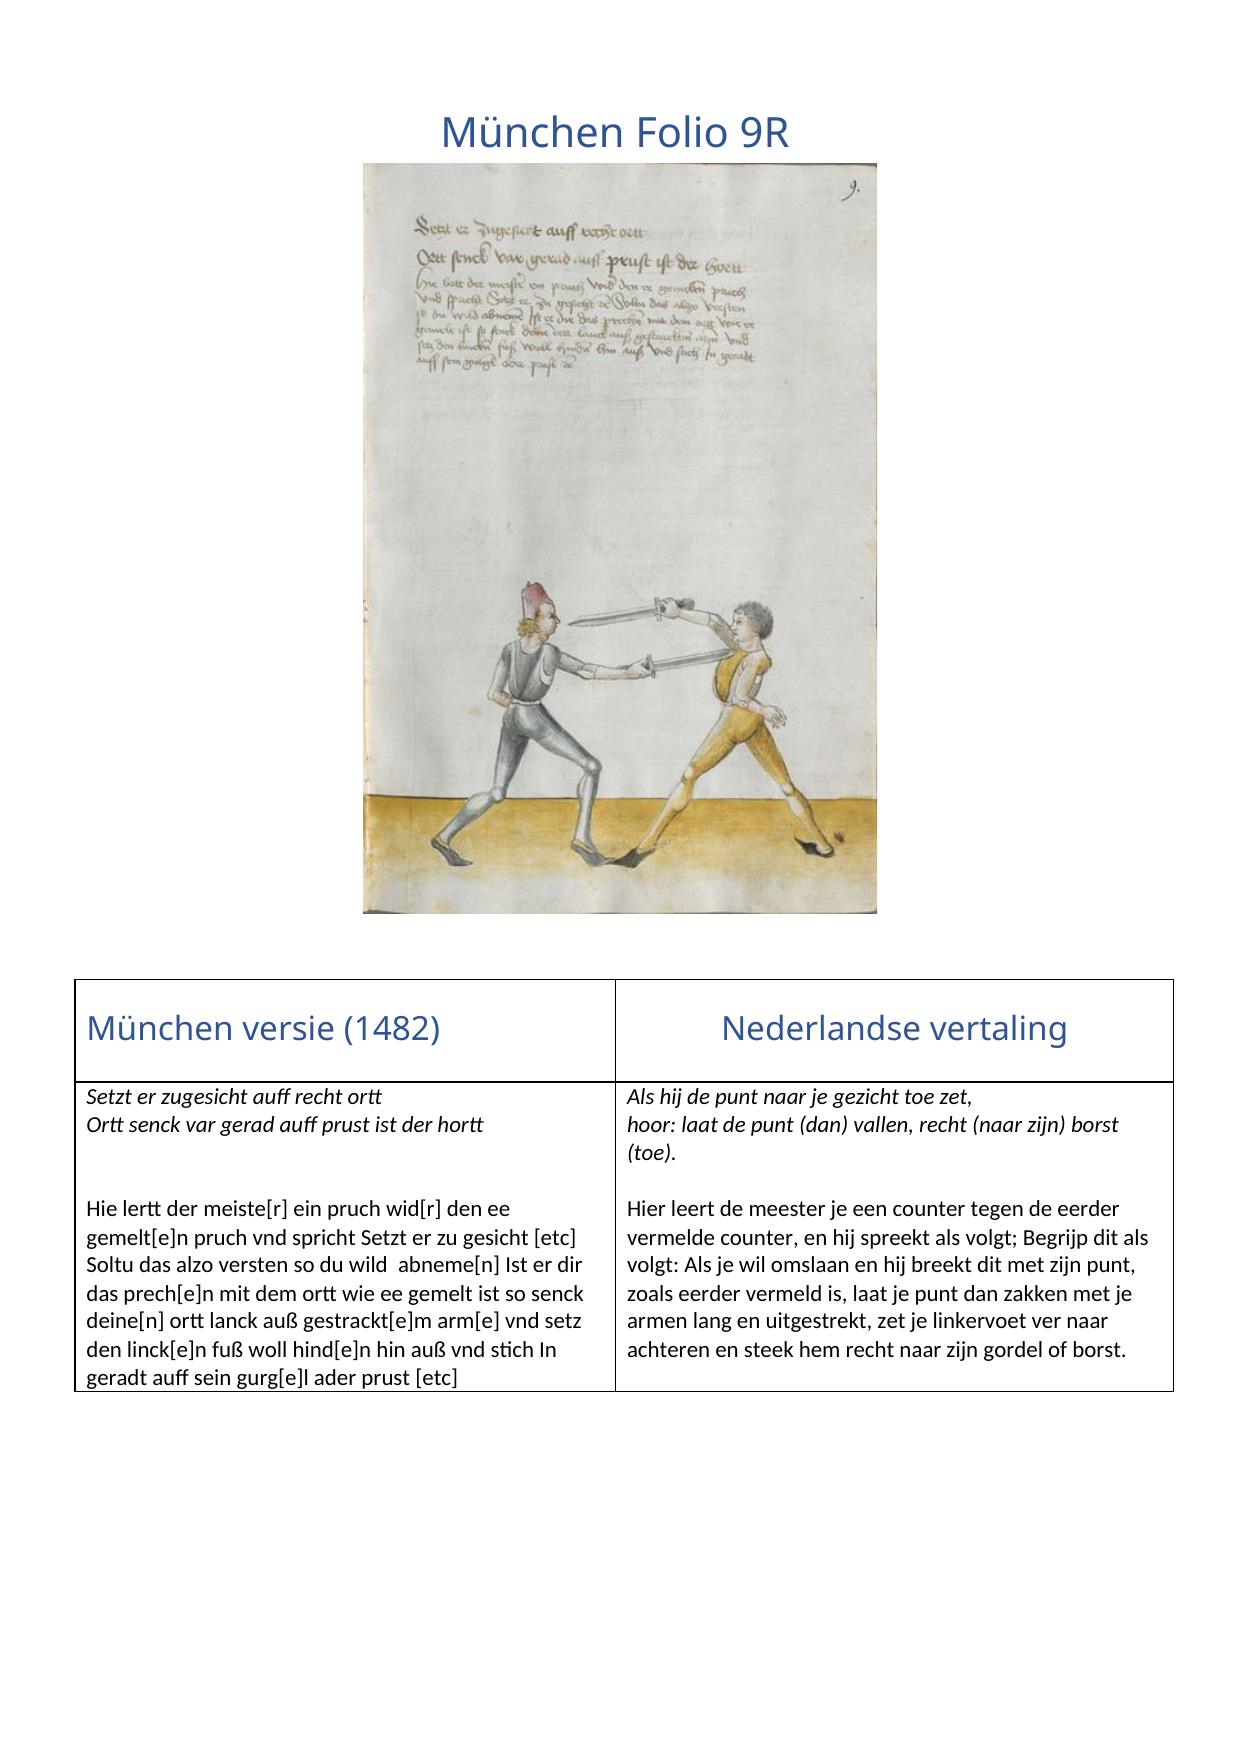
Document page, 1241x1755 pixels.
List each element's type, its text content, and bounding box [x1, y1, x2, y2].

table_cell Setzt er zugesicht auff recht ortt Ortt senck var gerad auff prust ist der hortt Hie lertt der meiste[r] ein pruch wid[r] den ee gemelt[e]n pruch vnd spricht Setzt er zu gesicht [etc] Soltu das alzo versten so du wild abneme[n] Ist er dir das prech[e]n mit dem ortt wie ee gemelt ist so senck deine[n] ortt lanck auß gestrackt[e]m arm[e] vnd setz den linck[e]n fuß woll hind[e]n hin auß vnd stich In geradt auff sein gurg[e]l ader prust [etc] [76, 1083, 615, 1391]
table_header München versie (1482) [76, 980, 615, 1081]
picture [363, 163, 878, 914]
subtitle München Folio 9R [75, 103, 1165, 160]
table_header Nederlandse vertaling [616, 980, 1173, 1081]
table_cell Als hij de punt naar je gezicht toe zet, hoor: laat de punt (dan) vallen, recht (naar zijn) borst (toe). Hier leert de meester je een counter tegen de eerder vermelde counter, en hij spreekt als volgt; Begrijp dit als volgt: Als je wil omslaan en hij breekt dit met zijn punt, zoals eerder vermeld is, laat je punt dan zakken met je armen lang en uitgestrekt, zet je linkervoet ver naar achteren en steek hem recht naar zijn gordel of borst. [616, 1083, 1173, 1391]
